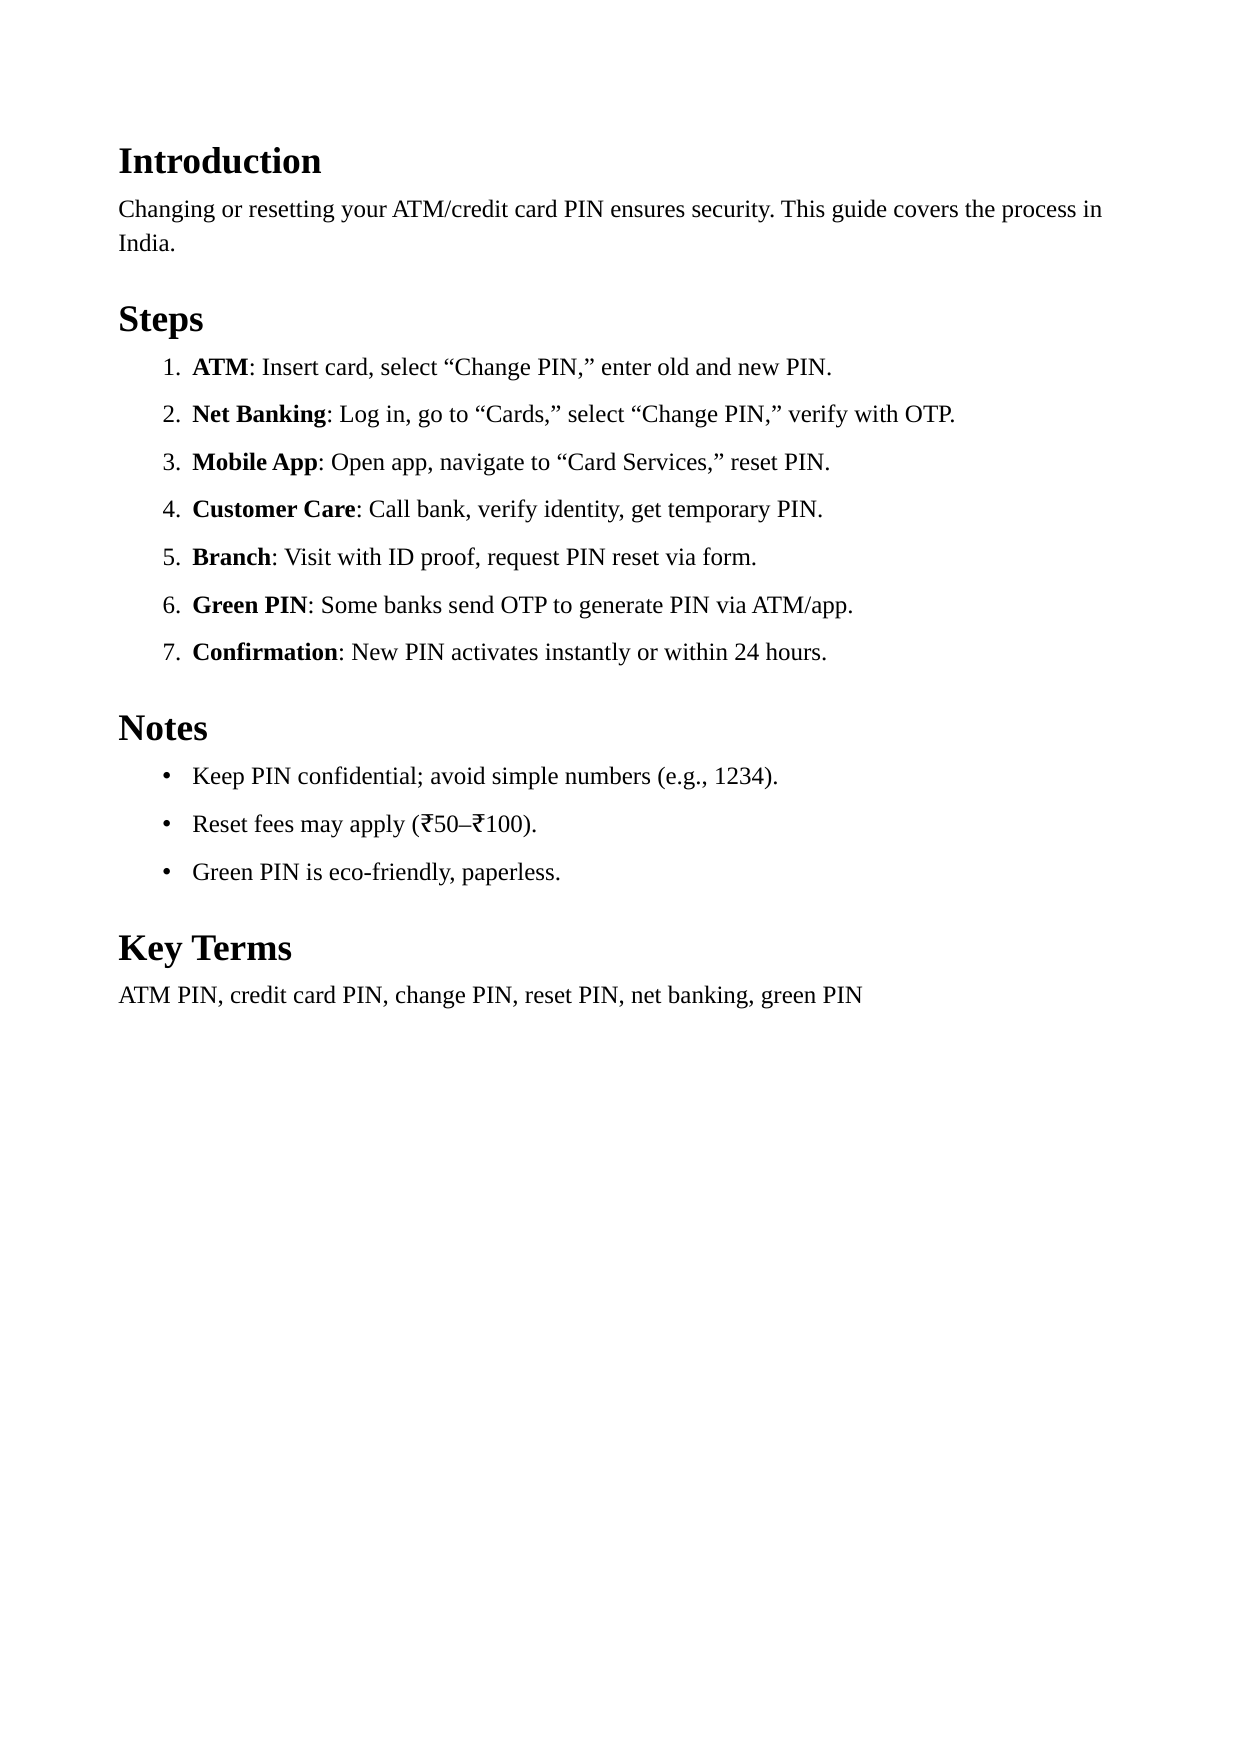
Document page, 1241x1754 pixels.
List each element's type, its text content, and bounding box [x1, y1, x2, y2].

subtitle Notes [118, 706, 1122, 749]
list Net Banking: Log in, go to “Cards,” select “Change PIN,” verify with OTP. [162, 399, 1122, 428]
list Mobile App: Open app, navigate to “Card Services,” reset PIN. [162, 447, 1122, 476]
list Customer Care: Call bank, verify identity, get temporary PIN. [162, 494, 1122, 523]
text Changing or resetting your ATM/credit card PIN ensures security. This guide covers the process in India. [118, 194, 1122, 256]
list Green PIN is eco-friendly, paperless. [162, 857, 1122, 885]
list Branch: Visit with ID proof, request PIN reset via form. [162, 542, 1122, 571]
list Keep PIN confidential; avoid simple numbers (e.g., 1234). [162, 761, 1122, 790]
subtitle Key Terms [118, 925, 1122, 968]
list ATM: Insert card, select “Change PIN,” enter old and new PIN. [162, 352, 1122, 380]
list Reset fees may apply (₹50–₹100). [162, 809, 1122, 838]
subtitle Introduction [118, 139, 1122, 182]
list Confirmation: New PIN activates instantly or within 24 hours. [162, 637, 1122, 666]
text ATM PIN, credit card PIN, change PIN, reset PIN, net banking, green PIN [118, 981, 1122, 1009]
subtitle Steps [118, 296, 1122, 339]
list Green PIN: Some banks send OTP to generate PIN via ATM/app. [162, 590, 1122, 618]
